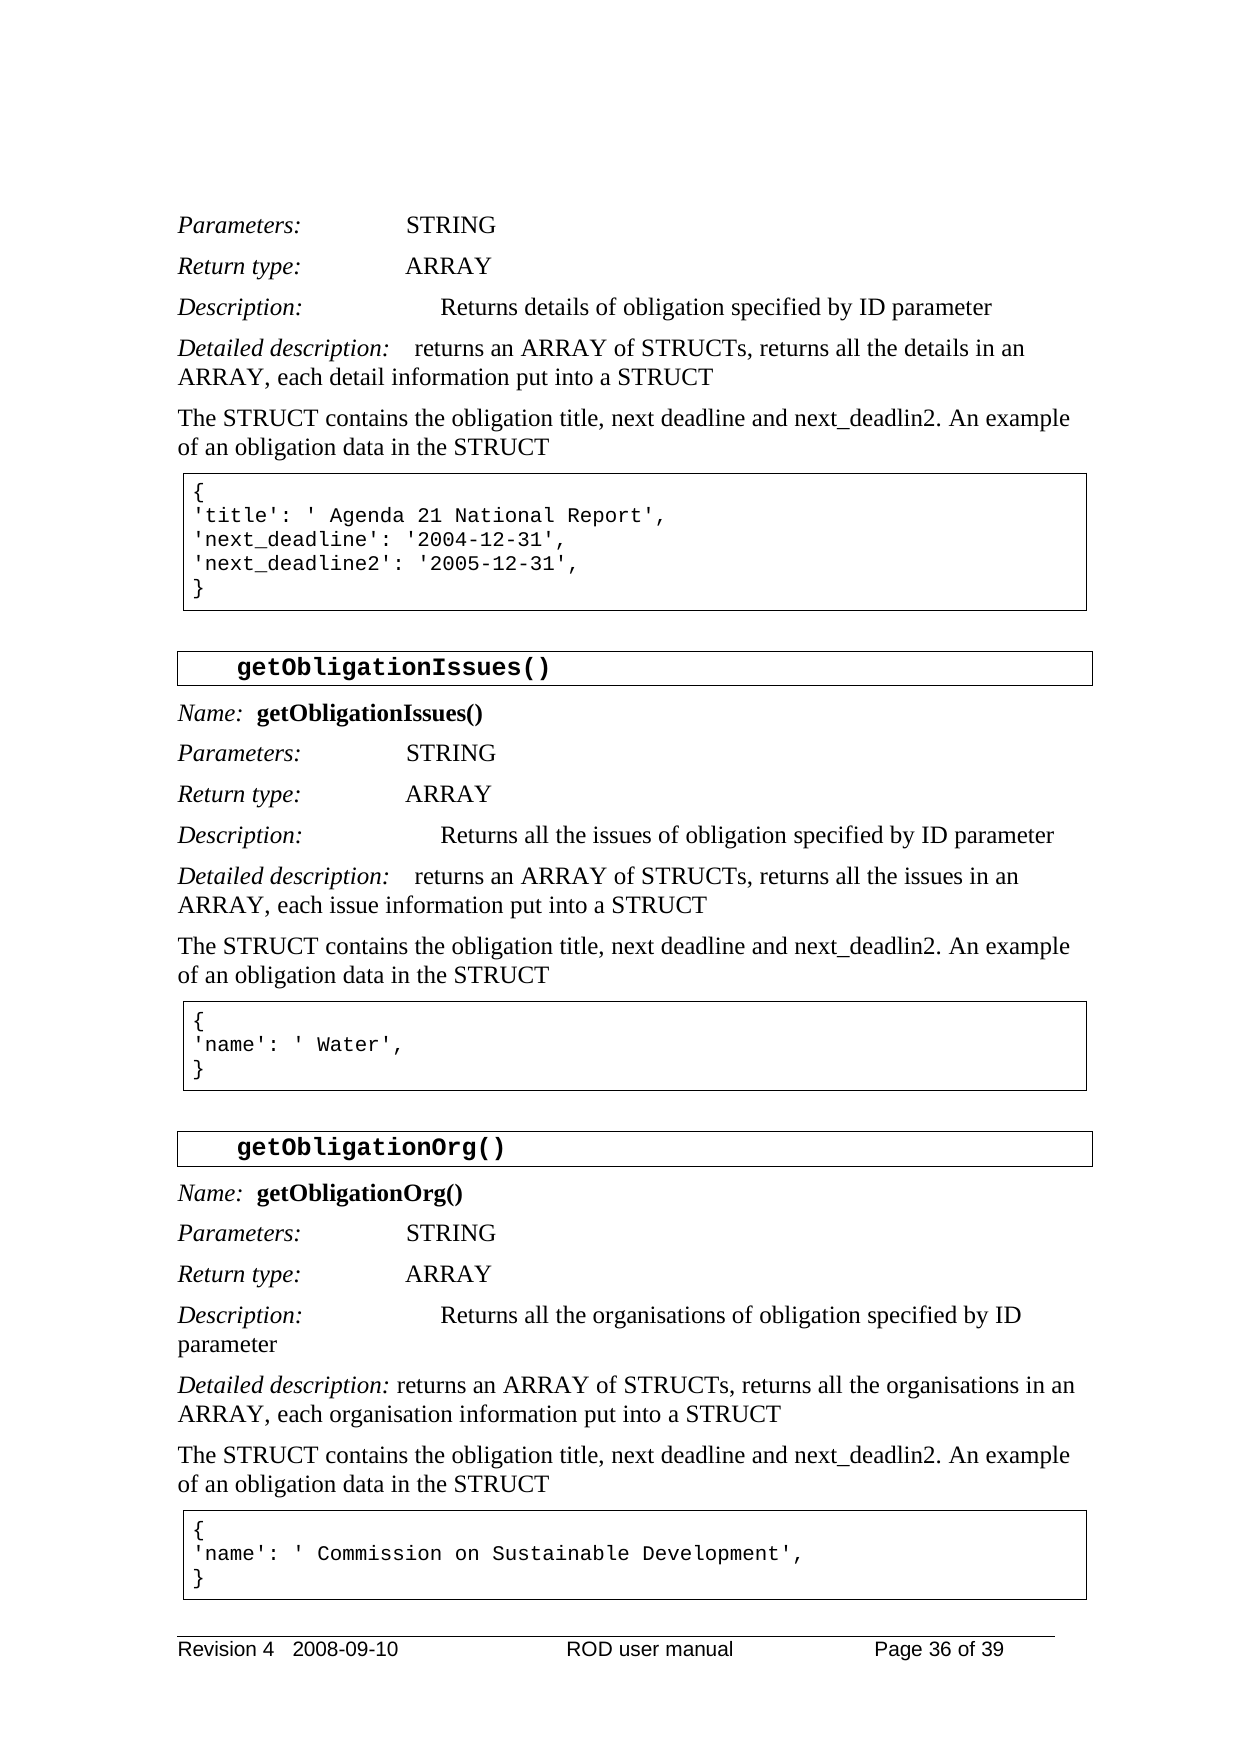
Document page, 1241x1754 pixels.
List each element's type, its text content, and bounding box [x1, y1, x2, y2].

text getObligationOrg() [178, 1132, 1092, 1166]
text 'next_deadline': '2004-12-31', [184, 520, 1086, 544]
text { [184, 1511, 1086, 1534]
text Parameters: STRING [177, 210, 1092, 239]
text 'name': ' Commission on Sustainable Development', [184, 1534, 1086, 1558]
text Return type: ARRAY [177, 779, 1092, 808]
text Detailed description: returns an ARRAY of STRUCTs, returns all the details in an ARRAY, each detail information put into a STRUCT [177, 333, 1092, 391]
text 'name': ' Water', [184, 1024, 1086, 1048]
text { [184, 474, 1086, 496]
text Return type: ARRAY [177, 1259, 1092, 1288]
text 'next_deadline2': '2005-12-31', [184, 544, 1086, 568]
text The STRUCT contains the obligation title, next deadline and next_deadlin2. An example of an obligation data in the STRUCT [177, 1440, 1092, 1498]
text } [184, 1558, 1086, 1599]
text Description: Returns all the issues of obligation specified by ID parameter [177, 820, 1092, 849]
text The STRUCT contains the obligation title, next deadline and next_deadlin2. An example of an obligation data in the STRUCT [177, 931, 1092, 989]
text getObligationIssues() [178, 652, 1092, 685]
text 'title': ' Agenda 21 National Report', [184, 496, 1086, 520]
text Name: getObligationOrg() [177, 1177, 1092, 1207]
text Return type: ARRAY [177, 251, 1092, 280]
text Name: getObligationIssues() [177, 697, 1092, 726]
text } [184, 1048, 1086, 1090]
text Parameters: STRING [177, 738, 1092, 767]
text Detailed description: returns an ARRAY of STRUCTs, returns all the organisations in an ARRAY, each organisation information put into a STRUCT [177, 1370, 1092, 1428]
text Description: Returns details of obligation specified by ID parameter [177, 292, 1092, 321]
text Description: Returns all the organisations of obligation specified by ID parameter [177, 1300, 1092, 1358]
text Detailed description: returns an ARRAY of STRUCTs, returns all the issues in an ARRAY, each issue information put into a STRUCT [177, 861, 1092, 919]
text Parameters: STRING [177, 1218, 1092, 1247]
text } [184, 568, 1086, 610]
text The STRUCT contains the obligation title, next deadline and next_deadlin2. An example of an obligation data in the STRUCT [177, 403, 1092, 461]
text { [184, 1002, 1086, 1024]
